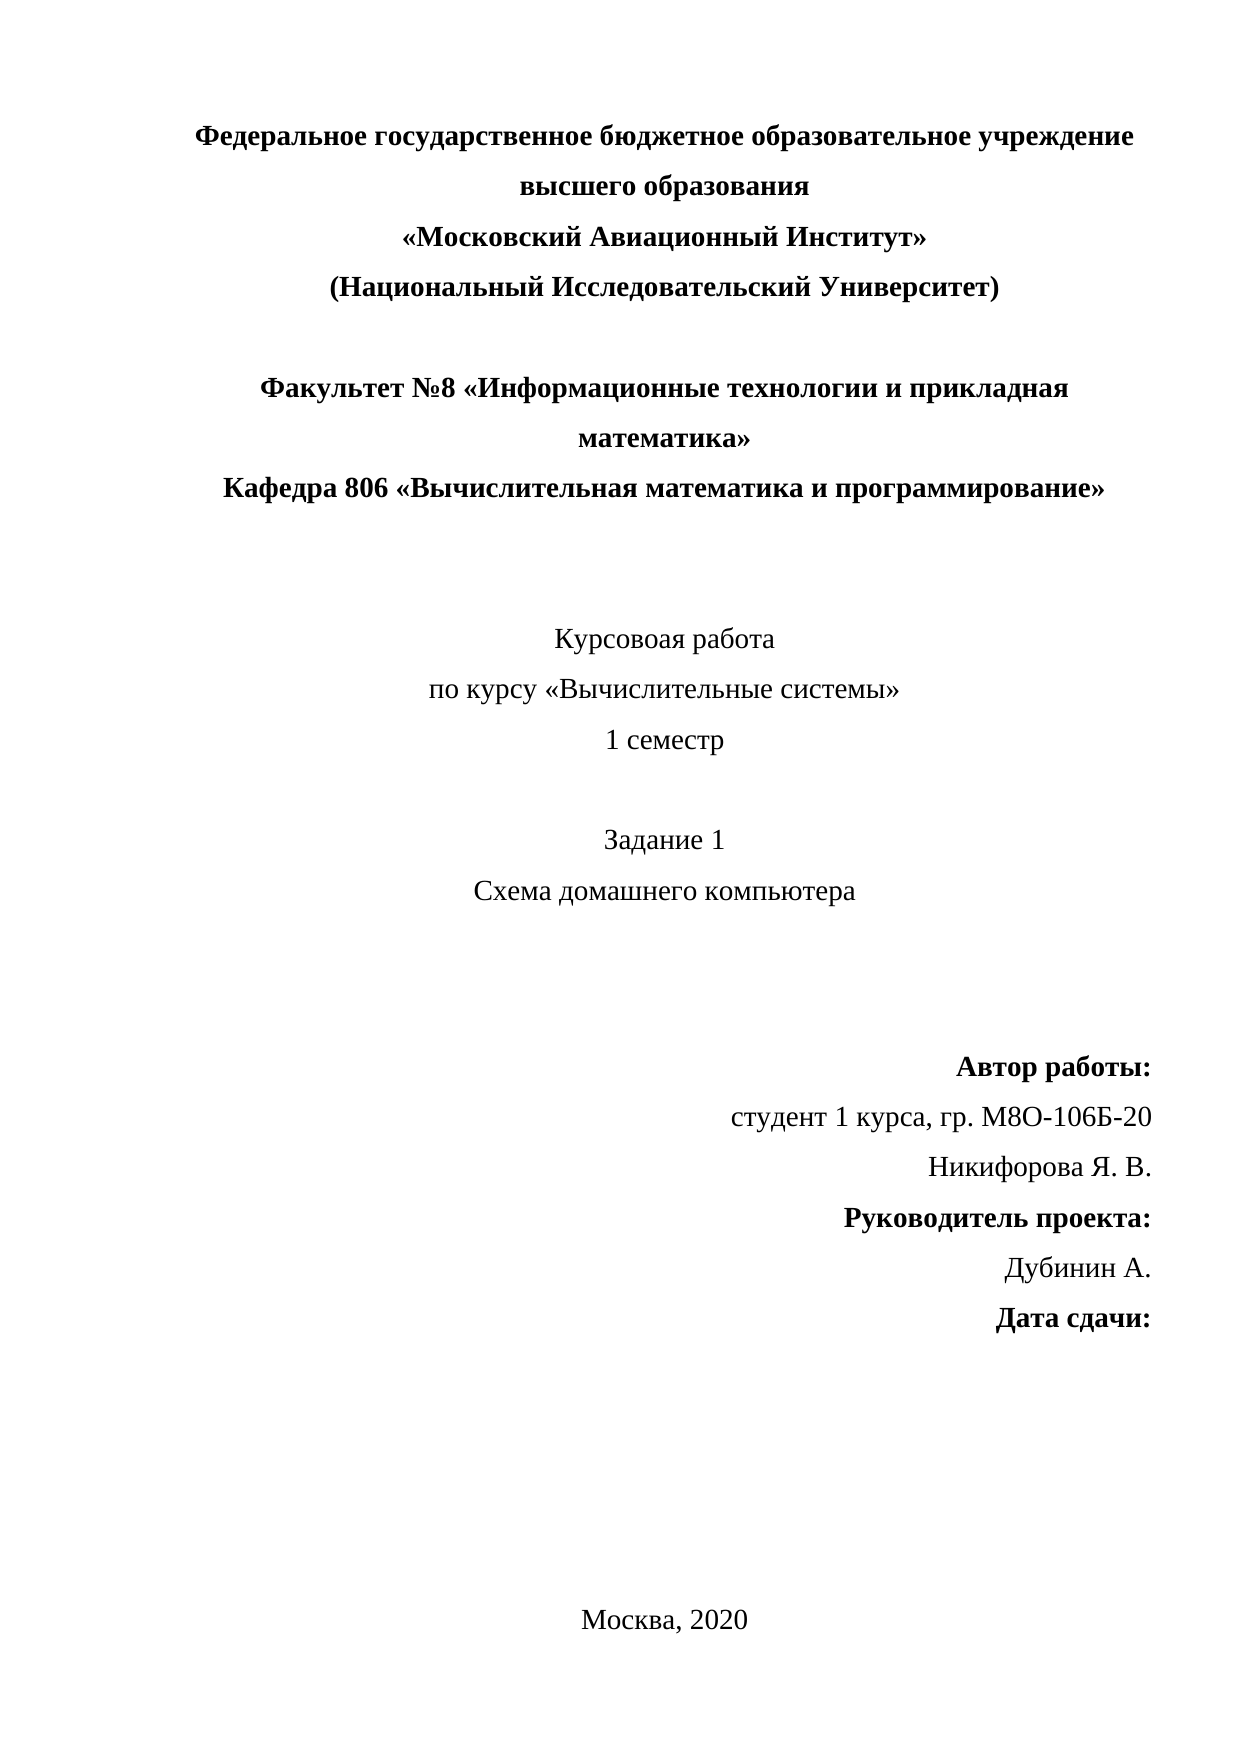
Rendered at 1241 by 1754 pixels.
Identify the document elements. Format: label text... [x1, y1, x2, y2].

text Дата сдачи: [177, 1300, 1152, 1334]
text Курсовоая работа [177, 621, 1152, 655]
text Федеральное государственное бюджетное образовательное учреждение высшего образования [177, 118, 1152, 202]
text Автор работы: [177, 1049, 1152, 1082]
text Дубинин А. [177, 1250, 1152, 1283]
text Никифорова Я. В. [177, 1149, 1152, 1183]
text Схема домашнего компьютера [177, 873, 1152, 906]
text Руководитель проекта: [177, 1200, 1152, 1233]
text по курсу «Вычислительные системы» [177, 672, 1152, 705]
text Факультет №8 «Информационные технологии и прикладная математика» [177, 370, 1152, 453]
text «Московский Авиационный Институт» [177, 219, 1152, 252]
text студент 1 курса, гр. М8О-106Б-20 [177, 1099, 1152, 1133]
text Кафедра 806 «Вычислительная математика и программирование» [177, 470, 1152, 504]
text Задание 1 [177, 822, 1152, 856]
text 1 семестр [177, 722, 1152, 755]
text (Национальный Исследовательский Университет) [177, 269, 1152, 303]
